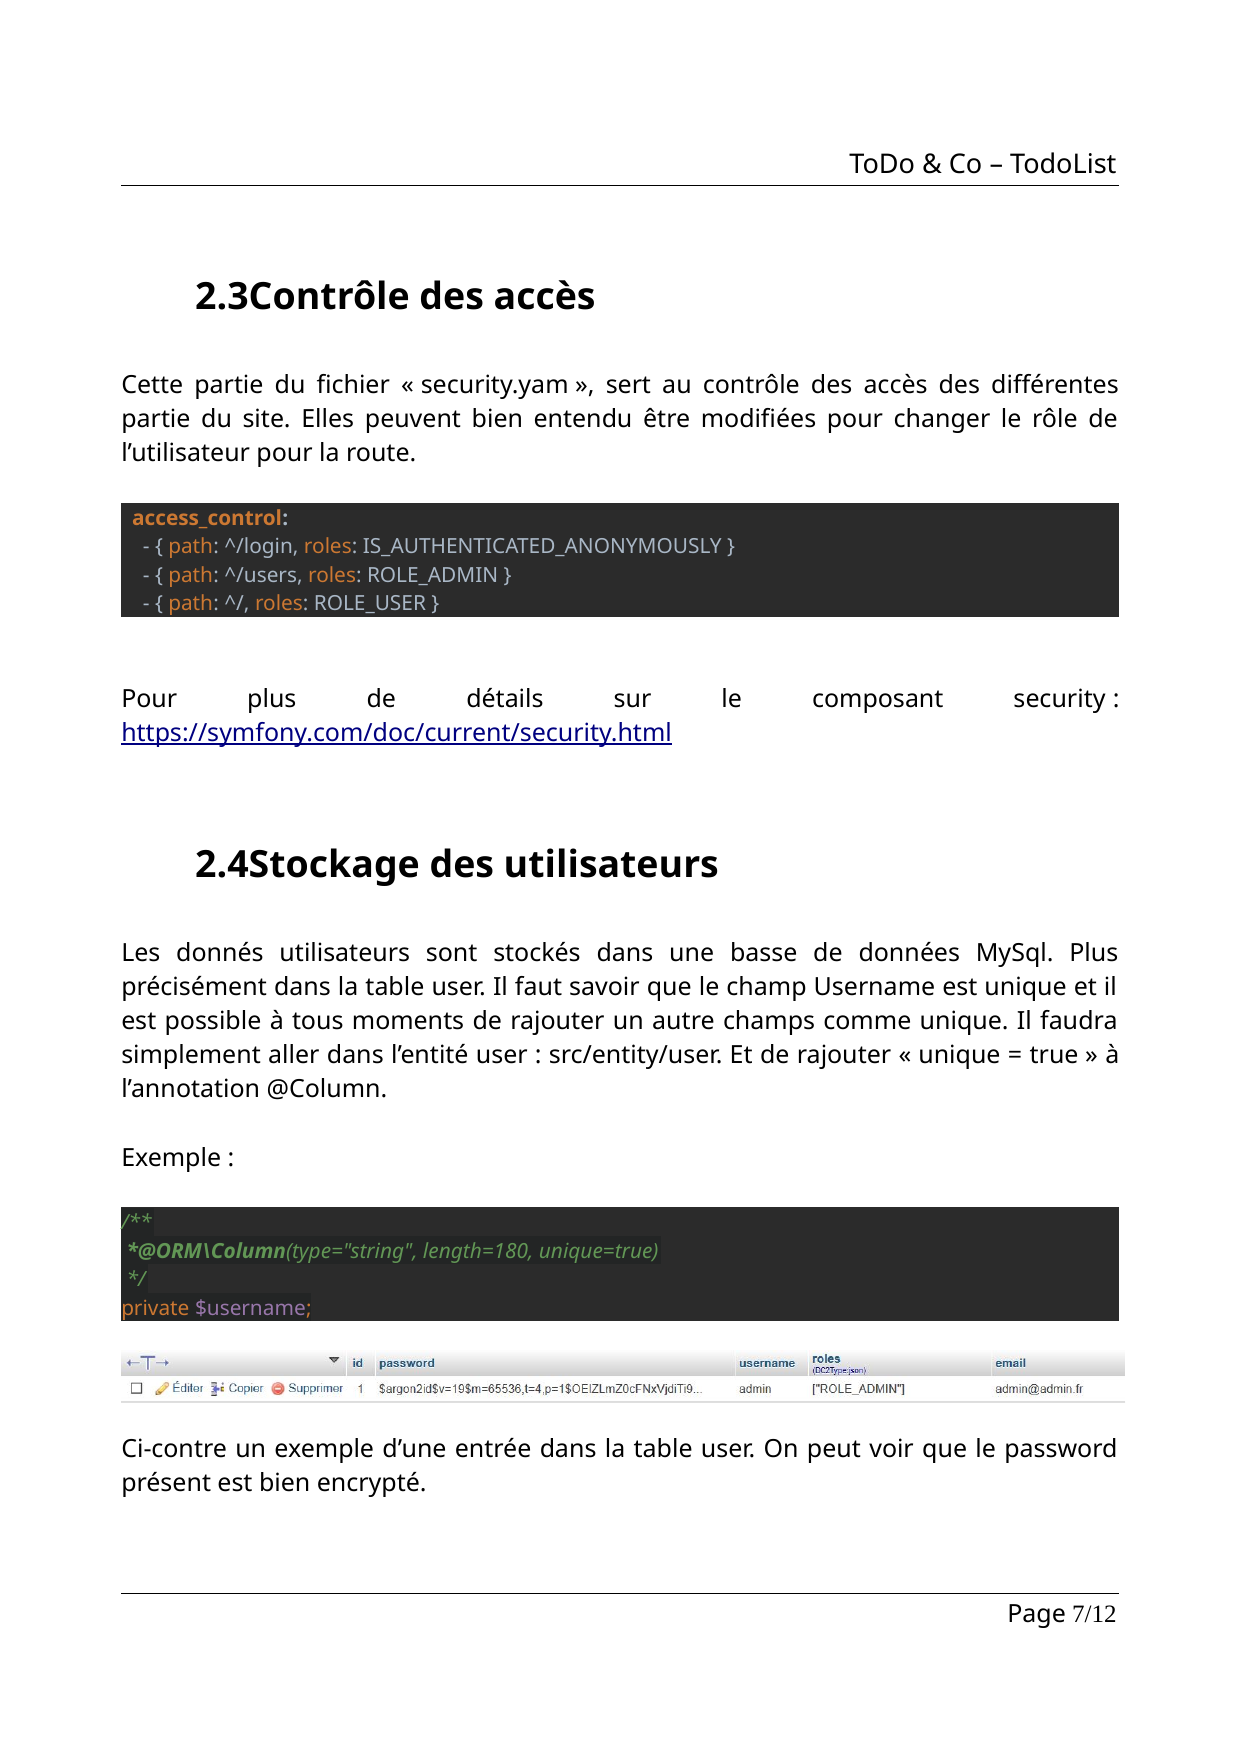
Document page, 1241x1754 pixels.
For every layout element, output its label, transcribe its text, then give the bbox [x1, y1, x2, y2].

text *@ORM\Column(type="string", length=180, unique=true) [121, 1236, 1119, 1264]
text Cette partie du fichier « security.yam », sert au contrôle des accès des différentes partie du site. Elles peuvent bien entendu être modifiées pour changer le rôle de l’utilisateur pour la route. [121, 367, 1119, 469]
text Pour plus de détails sur le composant security : https://symfony.com/doc/current/security.html [121, 680, 1119, 748]
text Les donnés utilisateurs sont stockés dans une basse de données MySql. Plus précisément dans la table user. Il faut savoir que le champ Username est unique et il est possible à tous moments de rajouter un autre champs comme unique. Il faudra simplement aller dans l’entité user : src/entity/user. Et de rajouter « unique = true » à l’annotation @Column. [121, 935, 1119, 1105]
text Exemple : [121, 1139, 1119, 1173]
picture [121, 1350, 1125, 1403]
text access_control: [121, 503, 1119, 531]
text - { path: ^/login, roles: IS_AUTHENTICATED_ANONYMOUSLY } [121, 531, 1119, 560]
subtitle 2.4Stockage des utilisateurs [121, 837, 1119, 888]
text /** [121, 1207, 1119, 1236]
text */ [121, 1264, 1119, 1293]
subtitle 2.3Contrôle des accès [121, 269, 1119, 320]
text - { path: ^/, roles: ROLE_USER } [121, 588, 1119, 617]
text Ci-contre un exemple d’une entrée dans la table user. On peut voir que le password présent est bien encrypté. [121, 1431, 1119, 1499]
text private $username; [121, 1293, 1119, 1321]
text - { path: ^/users, roles: ROLE_ADMIN } [121, 560, 1119, 588]
